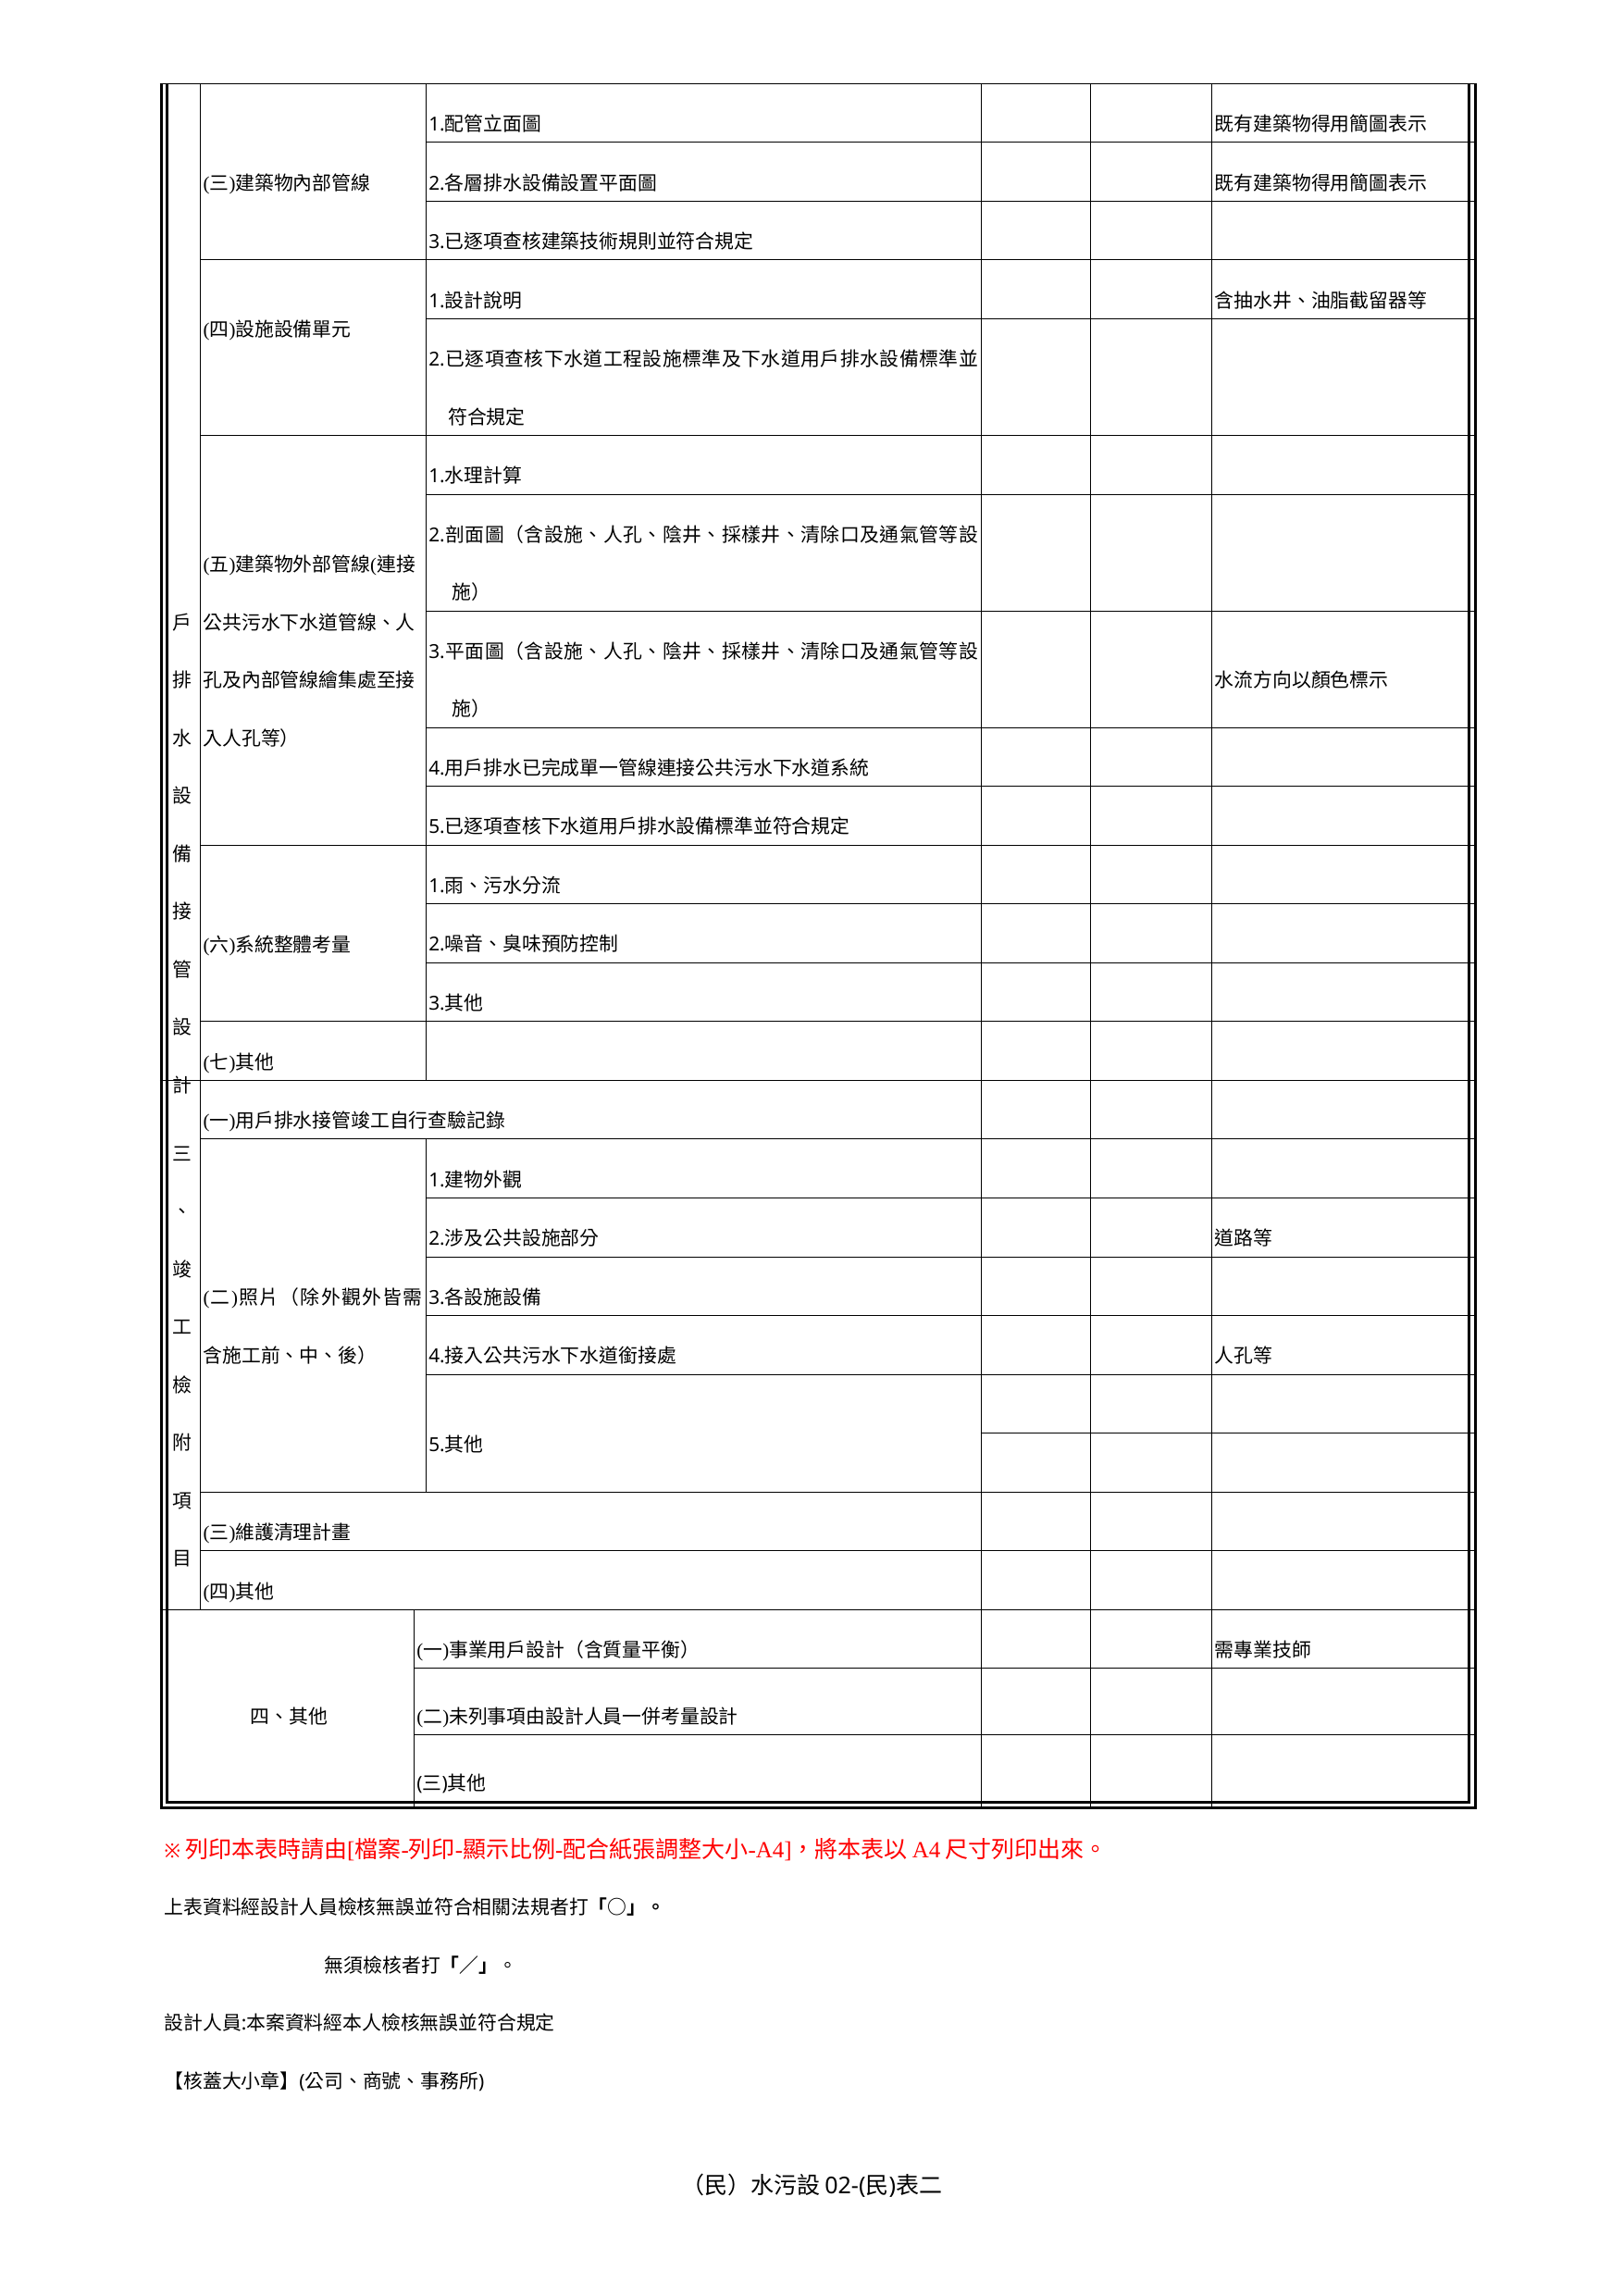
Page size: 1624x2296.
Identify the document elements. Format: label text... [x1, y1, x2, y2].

table_cell 水流方向以顏色標示 [1212, 612, 1468, 727]
table_cell [982, 143, 1090, 201]
table_cell [1091, 846, 1211, 903]
table_cell [1091, 1669, 1211, 1734]
table_cell [427, 1022, 981, 1080]
table_cell 1.水理計算 [427, 436, 981, 493]
table_cell [1212, 963, 1468, 1021]
table_cell [982, 260, 1090, 318]
table_cell 四、其他 [168, 1610, 414, 1801]
table_cell [1212, 1551, 1468, 1609]
table_cell [982, 612, 1090, 727]
table_cell [1091, 1258, 1211, 1315]
table_cell (一)用戶排水接管竣工自行查驗記錄 [201, 1081, 981, 1138]
table_cell [1091, 84, 1211, 142]
table_cell [982, 904, 1090, 962]
table_cell [1212, 846, 1468, 903]
text 上表資料經設計人員檢核無誤並符合相關法規者打「○」。 [164, 1868, 1459, 1925]
table_cell 1.雨、污水分流 [427, 846, 981, 903]
table_cell [1091, 1735, 1211, 1801]
table_cell [982, 84, 1090, 142]
table_cell [1091, 787, 1211, 845]
table_cell (三)維護清理計畫 [201, 1493, 981, 1550]
table_cell [1091, 1610, 1211, 1668]
text 無須檢核者打「／」。 [164, 1925, 1459, 1983]
table_cell [982, 1551, 1090, 1609]
table_cell [982, 728, 1090, 786]
table_cell 二 、 用戶排水設備接管設計 [168, 84, 200, 1080]
table_cell [1212, 1139, 1468, 1198]
table_cell [1091, 436, 1211, 493]
table_cell [1212, 787, 1468, 845]
table_cell [1091, 260, 1211, 318]
table_cell 需專業技師 [1212, 1610, 1468, 1668]
text ※ 列印本表時請由[檔案-列印-顯示比例-配合紙張調整大小-A4]，將本表以A4尺寸列印出來。 [164, 1809, 1459, 1868]
table_cell 2.涉及公共設施部分 [427, 1198, 981, 1256]
table_cell [1091, 1081, 1211, 1138]
table_cell 3.其他 [427, 963, 981, 1021]
text 設計人員:本案資料經本人檢核無誤並符合規定 [164, 1983, 1459, 2041]
table_cell 5.其他 [427, 1375, 981, 1492]
table_cell [982, 846, 1090, 903]
table_cell [982, 1610, 1090, 1668]
table_cell [982, 1022, 1090, 1080]
table_cell [982, 1081, 1090, 1138]
table_cell 2.已逐項查核下水道工程設施標準及下水道用戶排水設備標準並符合規定 [427, 319, 981, 435]
table_cell 含抽水井、油脂截留器等 [1212, 260, 1468, 318]
table_cell [982, 202, 1090, 259]
table_cell [1091, 1375, 1211, 1433]
table_cell [1091, 904, 1211, 962]
table_cell [1091, 1551, 1211, 1609]
table_cell [982, 495, 1090, 610]
table_cell 人孔等 [1212, 1316, 1468, 1373]
table_cell [1212, 319, 1468, 435]
table_cell [982, 1139, 1090, 1198]
table_cell [982, 1735, 1090, 1801]
table_cell [1212, 1375, 1468, 1433]
table_cell [1212, 1735, 1468, 1801]
table_cell 三、 竣工檢附項目 [168, 1081, 200, 1609]
table_cell [1212, 1669, 1468, 1734]
table_cell [1212, 728, 1468, 786]
table_cell [982, 1433, 1090, 1492]
table_cell [1091, 963, 1211, 1021]
table_cell [1091, 1022, 1211, 1080]
table_cell [982, 319, 1090, 435]
table_cell 2.噪音、臭味預防控制 [427, 904, 981, 962]
table_cell [1091, 202, 1211, 259]
table_cell [1212, 1493, 1468, 1550]
table_cell [1091, 495, 1211, 610]
table_cell [1212, 1022, 1468, 1080]
table_cell 3.各設施設備 [427, 1258, 981, 1315]
table_cell [1212, 1258, 1468, 1315]
table_cell [1212, 904, 1468, 962]
table_cell 4.接入公共污水下水道銜接處 [427, 1316, 981, 1373]
table_cell [982, 1375, 1090, 1433]
table_cell 5.已逐項查核下水道用戶排水設備標準並符合規定 [427, 787, 981, 845]
table_cell [982, 787, 1090, 845]
table_cell [1091, 319, 1211, 435]
table_cell (二)照片（除外觀外皆需含施工前、中、後） [201, 1139, 426, 1492]
table_cell 道路等 [1212, 1198, 1468, 1256]
table_cell (三)建築物內部管線 [201, 84, 426, 259]
table_cell 1.配管立面圖 [427, 84, 981, 142]
table_cell (一)事業用戶設計（含質量平衡） [415, 1610, 981, 1668]
table_cell [982, 1669, 1090, 1734]
table_cell [982, 963, 1090, 1021]
table_cell (二)未列事項由設計人員一併考量設計 [415, 1669, 981, 1734]
table_cell [1212, 202, 1468, 259]
table_cell [1091, 612, 1211, 727]
table_cell (四)其他 [201, 1551, 981, 1609]
table_cell 2.剖面圖（含設施、人孔、陰井、採樣井、清除口及通氣管等設施） [427, 495, 981, 610]
table_cell [982, 436, 1090, 493]
table_cell 既有建築物得用簡圖表示 [1212, 84, 1468, 142]
table_cell 1.設計說明 [427, 260, 981, 318]
table_cell [1091, 143, 1211, 201]
table_cell [1091, 1198, 1211, 1256]
table_cell [982, 1316, 1090, 1373]
table_cell 1.建物外觀 [427, 1139, 981, 1198]
table_cell 3.平面圖（含設施、人孔、陰井、採樣井、清除口及通氣管等設施） [427, 612, 981, 727]
table_cell 4.用戶排水已完成單一管線連接公共污水下水道系統 [427, 728, 981, 786]
table_cell (三)其他 [415, 1735, 981, 1801]
table_cell [1212, 1081, 1468, 1138]
table_cell [1091, 728, 1211, 786]
table_cell [982, 1493, 1090, 1550]
table_cell 既有建築物得用簡圖表示 [1212, 143, 1468, 201]
table_cell (四)設施設備單元 [201, 260, 426, 435]
table_cell [1212, 436, 1468, 493]
table_cell [1212, 495, 1468, 610]
table_cell [1091, 1139, 1211, 1198]
table_cell [982, 1198, 1090, 1256]
table_cell [1091, 1493, 1211, 1550]
table_cell 3.已逐項查核建築技術規則並符合規定 [427, 202, 981, 259]
table_cell [1091, 1316, 1211, 1373]
table_cell [982, 1258, 1090, 1315]
table_cell (五)建築物外部管線(連接公共污水下水道管線、人孔及內部管線繪集處至接入人孔等） [201, 436, 426, 845]
table_cell (七)其他 [201, 1022, 426, 1080]
table_cell [1091, 1433, 1211, 1492]
table_cell [1212, 1433, 1468, 1492]
table_cell 2.各層排水設備設置平面圖 [427, 143, 981, 201]
text 【核蓋大小章】(公司、商號、事務所) [164, 2041, 1459, 2099]
table_cell (六)系統整體考量 [201, 846, 426, 1021]
